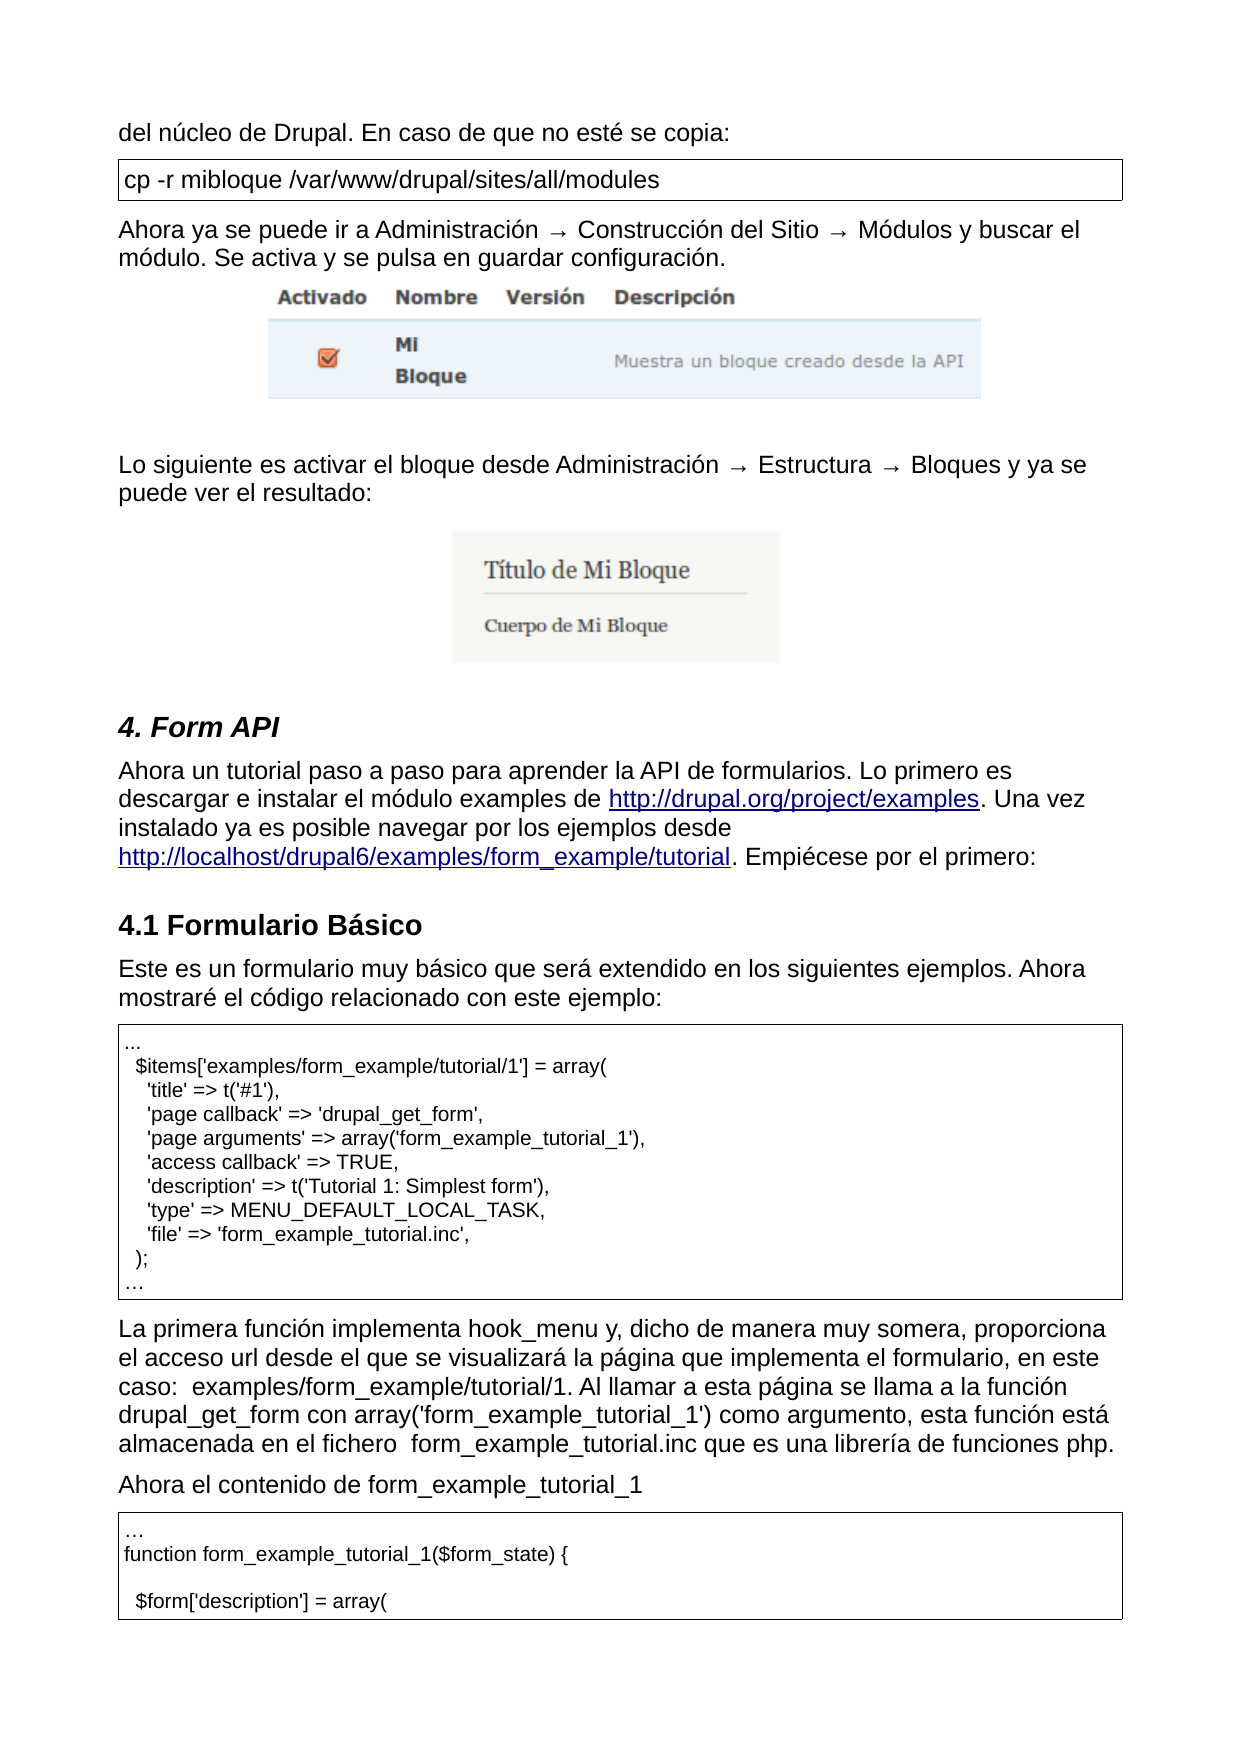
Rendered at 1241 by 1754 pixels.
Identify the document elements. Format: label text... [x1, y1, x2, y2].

text La primera función implementa hook_menu y, dicho de manera muy somera, proporciona el acceso url desde el que se visualizará la página que implementa el formulario, en este caso: examples/form_example/tutorial/1. Al llamar a esta página se llama a la función drupal_get_form con array('form_example_tutorial_1') como argumento, esta función está almacenada en el fichero form_example_tutorial.inc que es una librería de funciones php. [118, 1314, 1122, 1458]
text Este es un formulario muy básico que será extendido en los siguientes ejemplos. Ahora mostraré el código relacionado con este ejemplo: [118, 954, 1122, 1012]
table_header ... $items['examples/form_example/tutorial/1'] = array( 'title' => t('#1'), 'page callback' => 'drupal_get_form', 'page arguments' => array('form_example_tutorial_1'), 'access callback' => TRUE, 'description' => t('Tutorial 1: Simplest form'), 'type' => MENU_DEFAULT_LOCAL_TASK, 'file' => 'form_example_tutorial.inc', ); … [119, 1025, 1122, 1299]
text Ahora ya se puede ir a Administración → Construcción del Sitio → Módulos y buscar el módulo. Se activa y se pulsa en guardar configuración. [118, 214, 1122, 272]
text Ahora el contenido de form_example_tutorial_1 [118, 1470, 1122, 1499]
text Lo siguiente es activar el bloque desde Administración → Estructura → Bloques y ya se puede ver el resultado: [118, 449, 1122, 507]
subtitle 4. Form API [118, 709, 1122, 743]
picture [259, 284, 982, 407]
text del núcleo de Drupal. En caso de que no esté se copia: [118, 118, 1122, 147]
table_header … function form_example_tutorial_1($form_state) { $form['description'] = array( [119, 1513, 1122, 1619]
table_header cp -r mibloque /var/www/drupal/sites/all/modules [119, 160, 1122, 200]
subtitle 4.1 Formulario Básico [118, 908, 1122, 942]
text Ahora un tutorial paso a paso para aprender la API de formularios. Lo primero es descargar e instalar el módulo examples de http://drupal.org/project/examples. Una vez instalado ya es posible navegar por los ejemplos desde http://localhost/drupal6/examples/form_example/tutorial. Empiécese por el primero: [118, 756, 1122, 871]
picture [444, 519, 796, 673]
